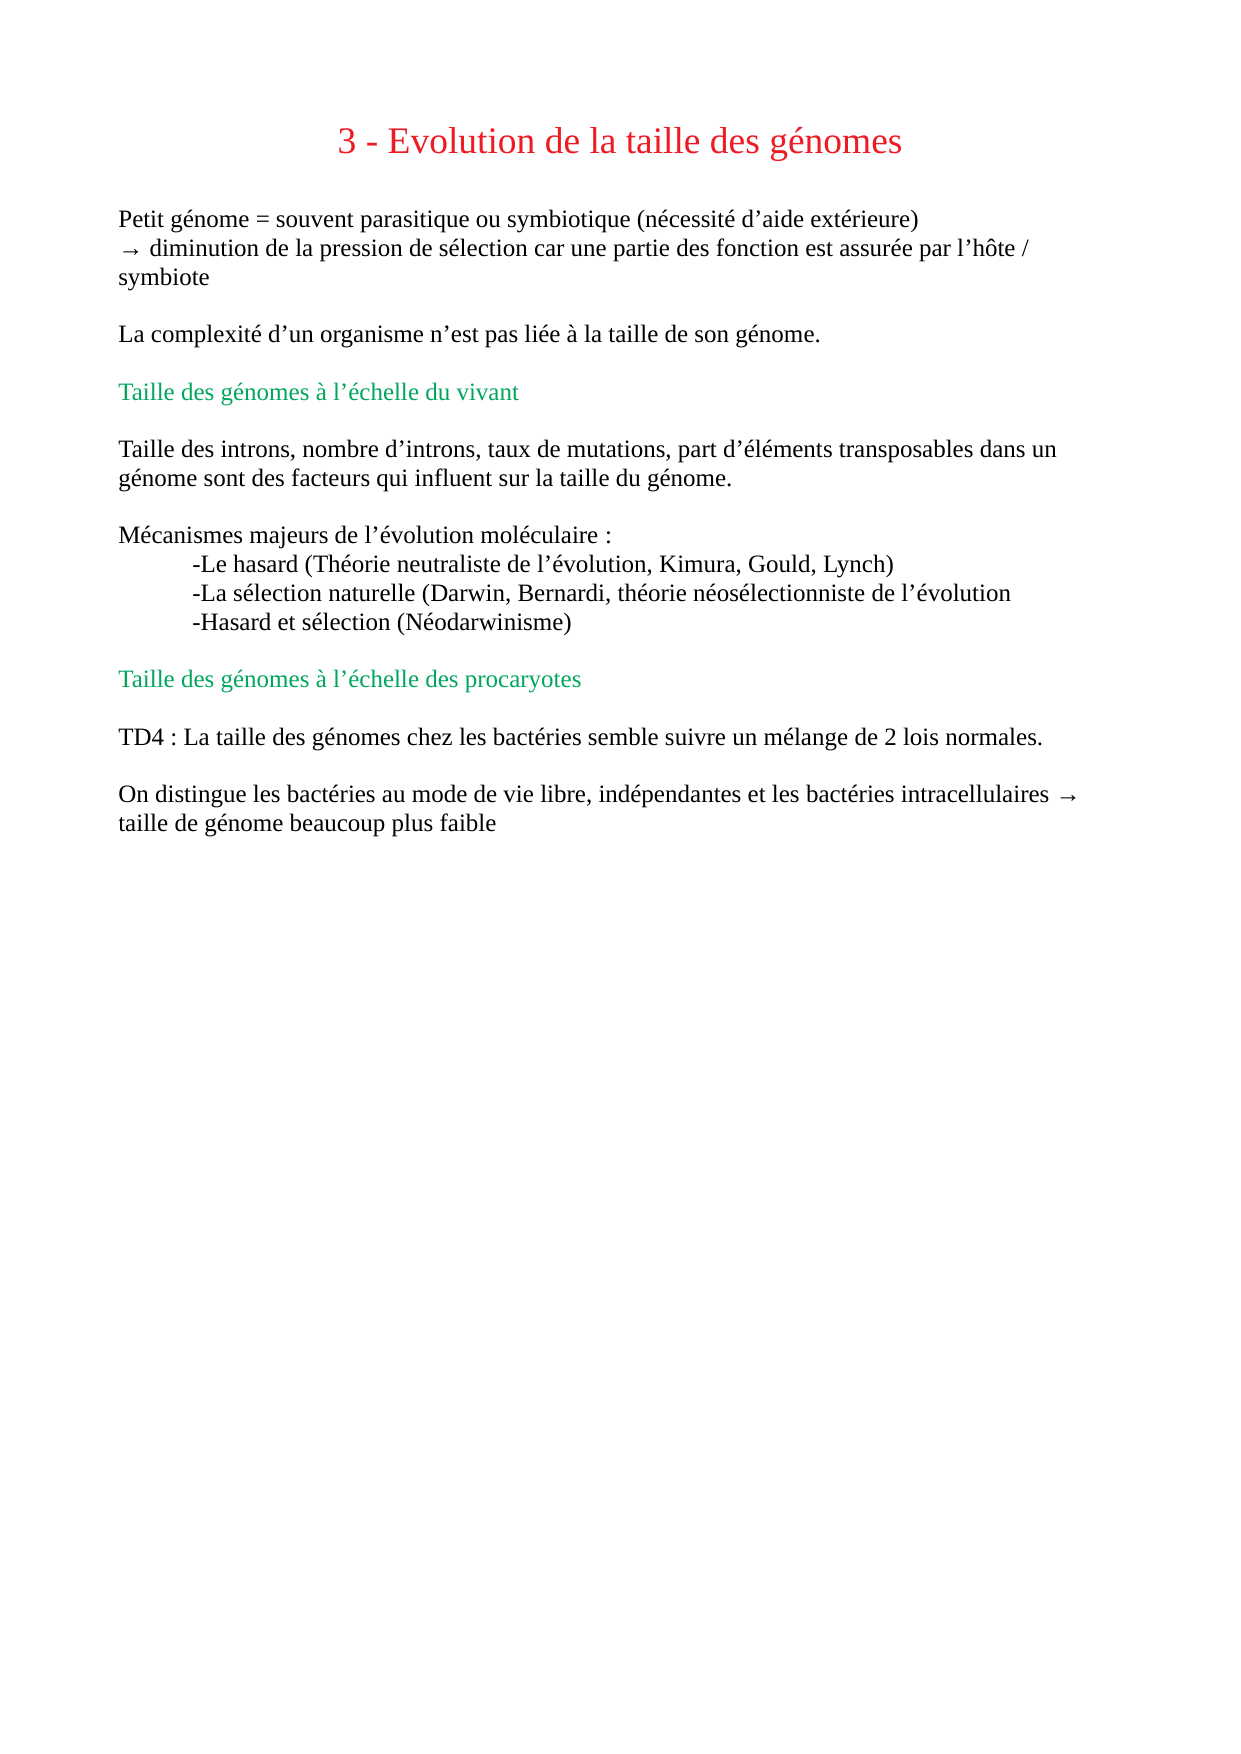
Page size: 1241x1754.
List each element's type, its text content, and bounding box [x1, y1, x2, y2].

text Mécanismes majeurs de l’évolution moléculaire : [118, 521, 1122, 549]
text Petit génome = souvent parasitique ou symbiotique (nécessité d’aide extérieure) [118, 204, 1122, 233]
text -Hasard et sélection (Néodarwinisme) [118, 607, 1122, 636]
text Taille des génomes à l’échelle du vivant [118, 377, 1122, 406]
text -La sélection naturelle (Darwin, Bernardi, théorie néosélectionniste de l’évolution [118, 578, 1122, 607]
text La complexité d’un organisme n’est pas liée à la taille de son génome. [118, 319, 1122, 348]
text 3 - Evolution de la taille des génomes [118, 118, 1122, 161]
text Taille des génomes à l’échelle des procaryotes [118, 664, 1122, 693]
text On distingue les bactéries au mode de vie libre, indépendantes et les bactéries intracellulaires → taille de génome beaucoup plus faible [118, 779, 1122, 837]
text TD4 : La taille des génomes chez les bactéries semble suivre un mélange de 2 lois normales. [118, 722, 1122, 751]
text Taille des introns, nombre d’introns, taux de mutations, part d’éléments transposables dans un génome sont des facteurs qui influent sur la taille du génome. [118, 434, 1122, 492]
text -Le hasard (Théorie neutraliste de l’évolution, Kimura, Gould, Lynch) [118, 549, 1122, 578]
text → diminution de la pression de sélection car une partie des fonction est assurée par l’hôte / symbiote [118, 233, 1122, 291]
